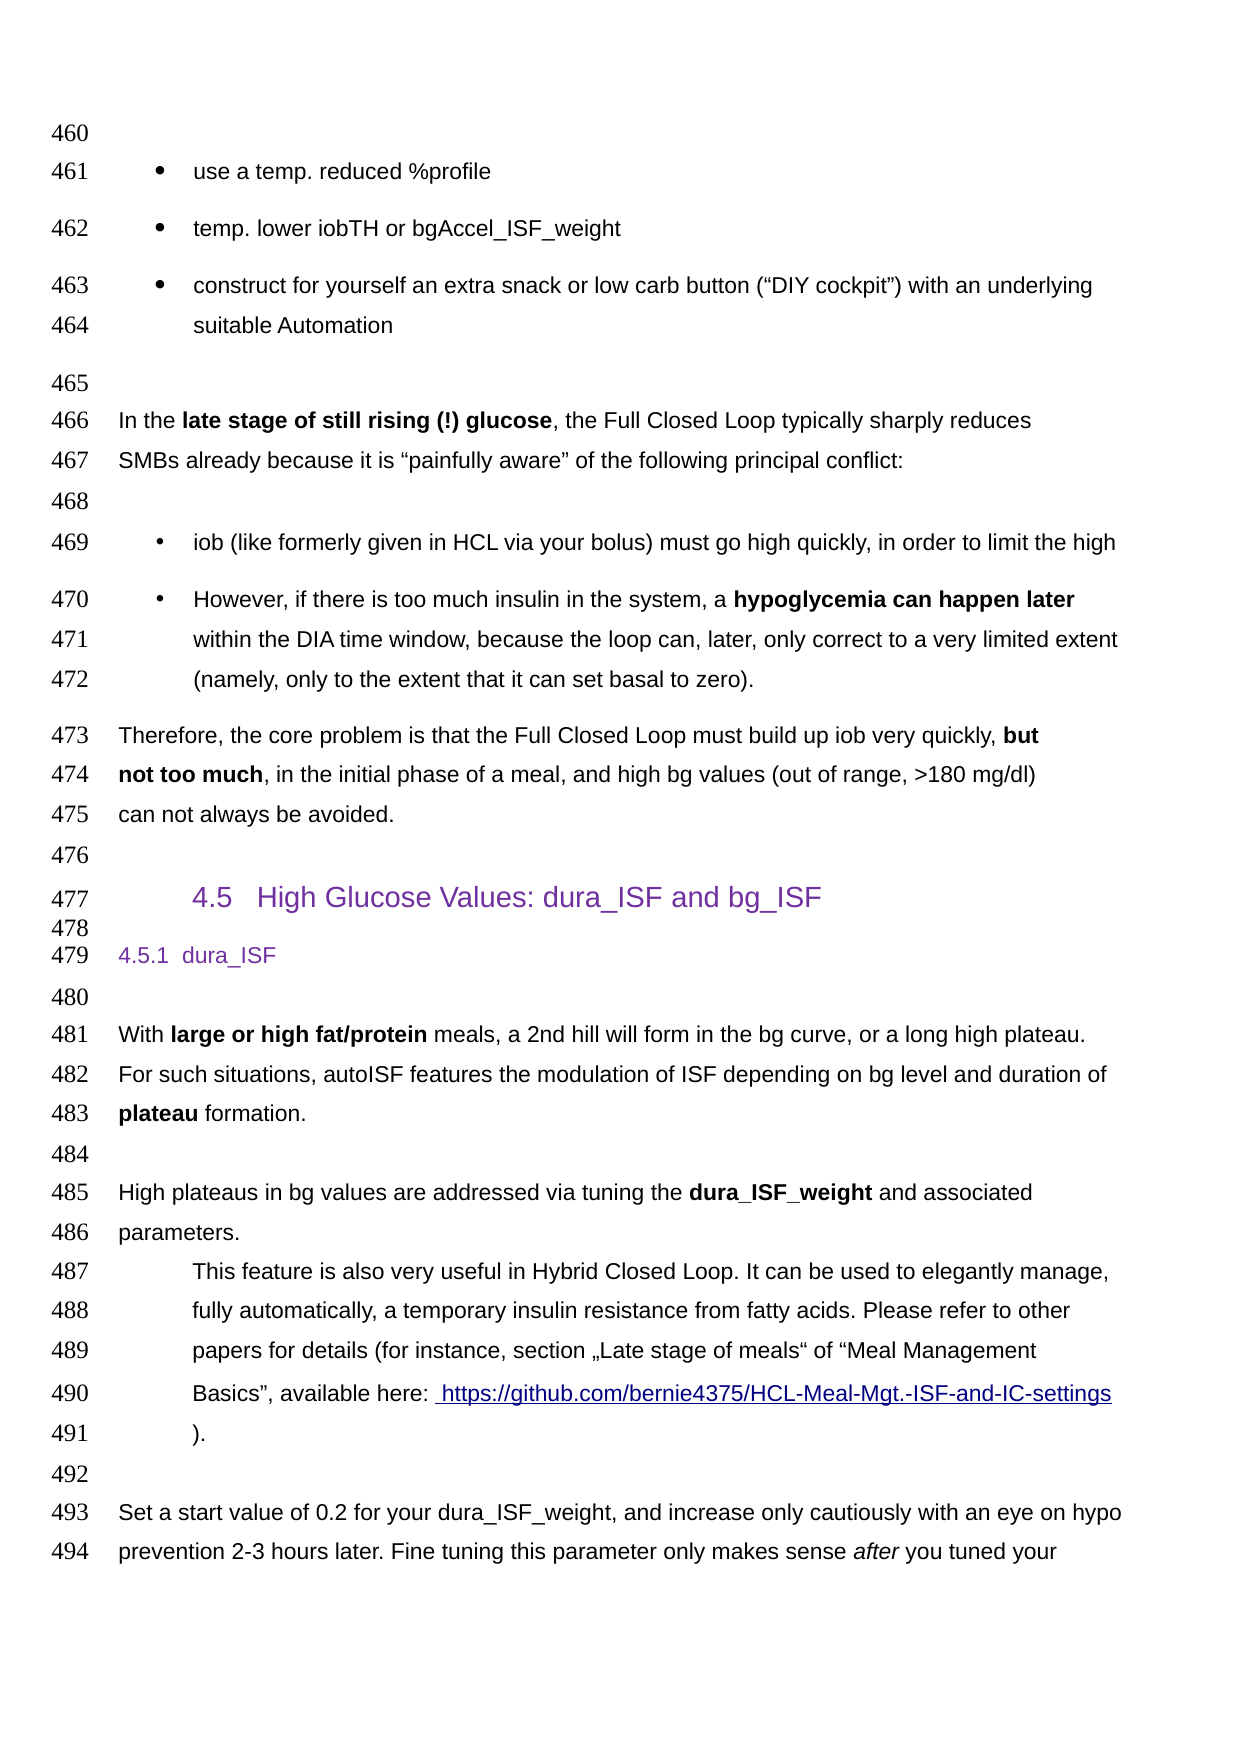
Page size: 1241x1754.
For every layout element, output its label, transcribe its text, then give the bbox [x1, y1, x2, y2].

text High plateaus in bg values are addressed via tuning the dura_ISF_weight and associated parameters. [118, 1179, 1122, 1245]
text Set a start value of 0.2 for your dura_ISF_weight, and increase only cautiously with an eye on hypo prevention 2-3 hours later. Fine tuning this parameter only makes sense after you tuned your [118, 1498, 1122, 1564]
text For such situations, autoISF features the modulation of ISF depending on bg level and duration of plateau formation. [118, 1061, 1122, 1126]
text 4.5 High Glucose Values: dura_ISF and bg_ISF [192, 880, 1122, 913]
list construct for yourself an extra snack or low carb button (“DIY cockpit”) with an underlying suitable Automation [156, 272, 1122, 338]
text This feature is also very useful in Hybrid Closed Loop. It can be used to elegantly manage, fully automatically, a temporary insulin resistance from fatty acids. Please refer to other papers for details (for instance, section „Late stage of meals“ of “Meal Management Basics”, available here: https://github.com/bernie4375/HCL-Meal-Mgt.-ISF-and-IC-settings ). [192, 1258, 1122, 1446]
text In the late stage of still rising (!) glucose, the Full Closed Loop typically sharply reduces SMBs already because it is “painfully aware” of the following principal conflict: [118, 407, 1039, 473]
text With large or high fat/protein meals, a 2nd hill will form in the bg curve, or a long high plateau. [118, 1021, 1122, 1047]
text 4.5.1 dura_ISF [118, 942, 1122, 968]
list temp. lower iobTH or bgAccel_ISF_weight [156, 214, 1122, 241]
list use a temp. reduced %profile [156, 158, 1122, 184]
text Therefore, the core problem is that the Full Closed Loop must build up iob very quickly, but not too much, in the initial phase of a meal, and high bg values (out of range, >180 mg/dl) can not always be avoided. [118, 722, 1039, 827]
list However, if there is too much insulin in the system, a hypoglycemia can happen later within the DIA time window, because the loop can, later, only correct to a very limited extent (namely, only to the extent that it can set basal to zero). [156, 586, 1122, 692]
list iob (like formerly given in HCL via your bolus) must go high quickly, in order to limit the high [156, 529, 1122, 556]
